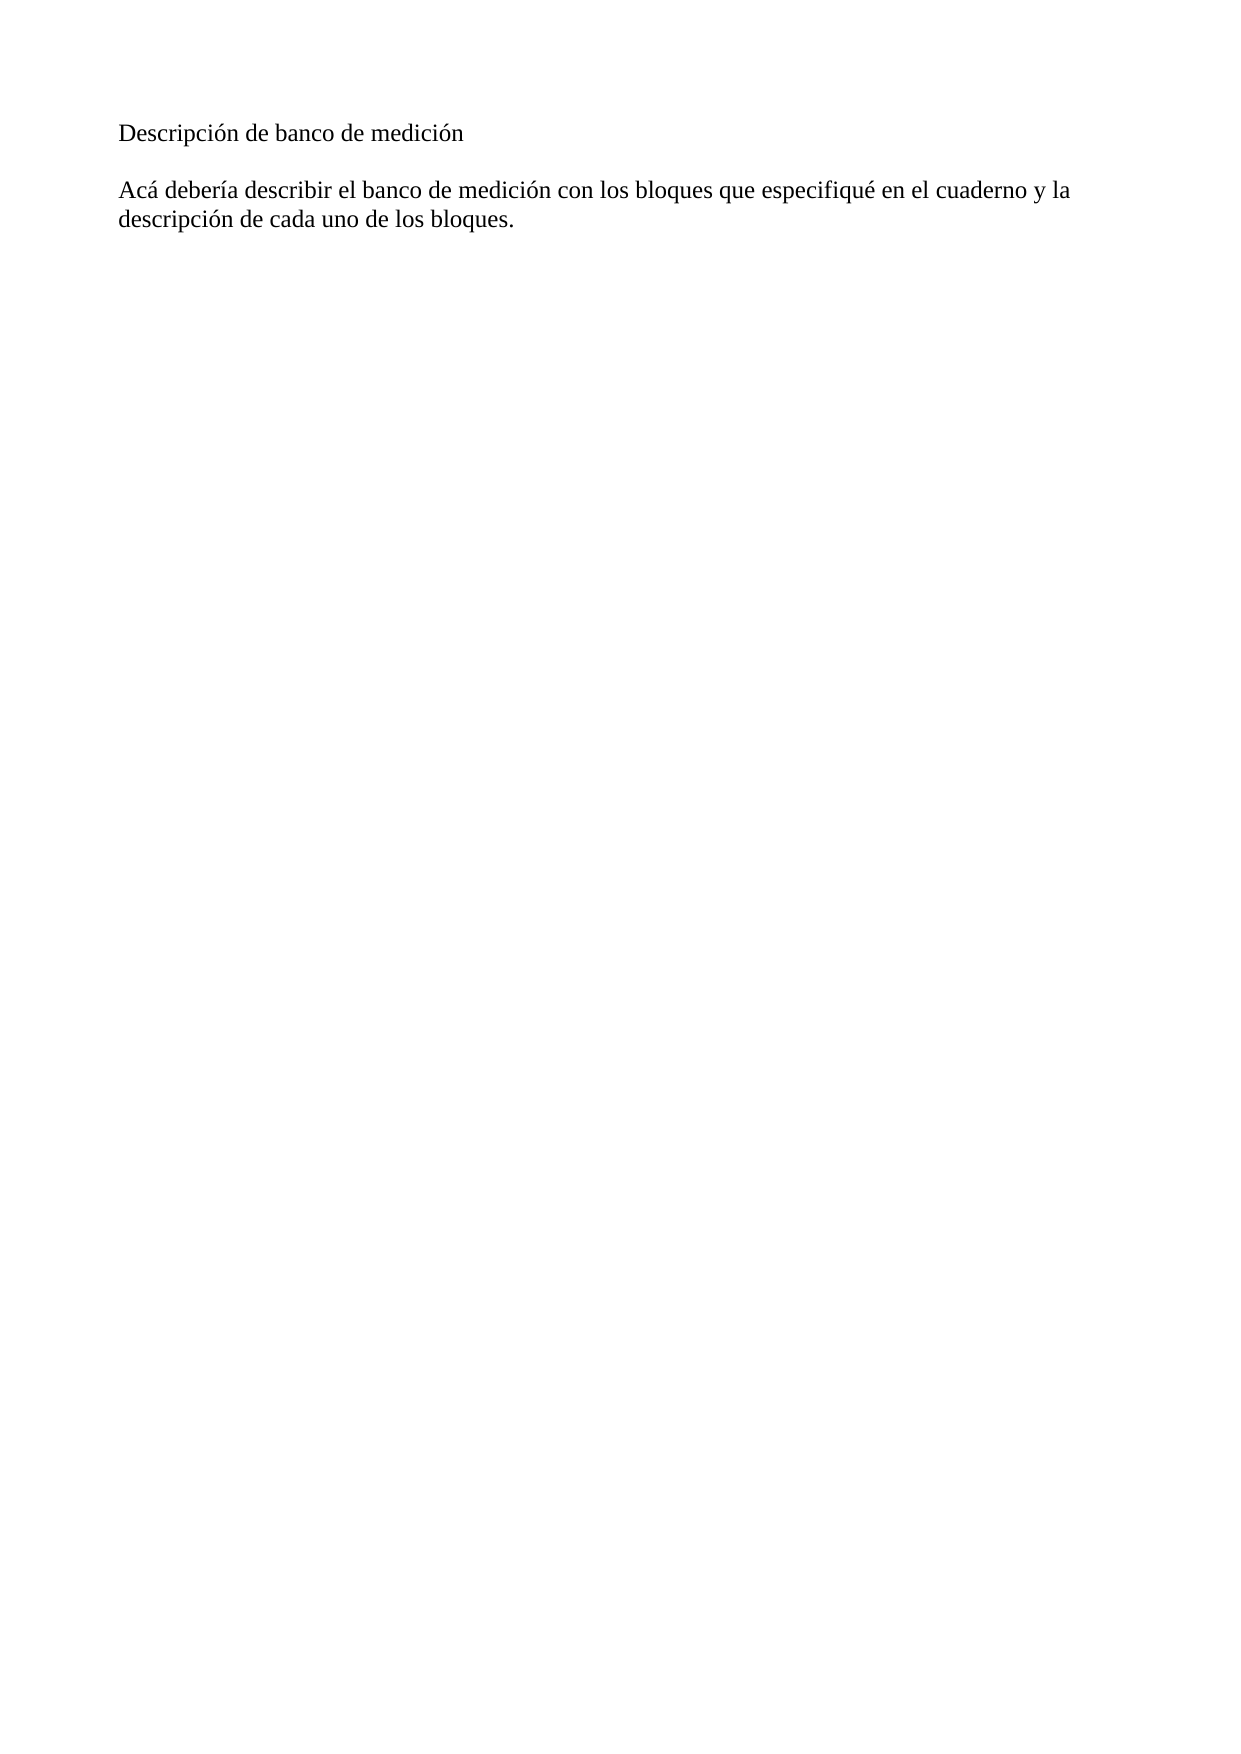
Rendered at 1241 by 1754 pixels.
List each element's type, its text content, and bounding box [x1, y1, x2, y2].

text Acá debería describir el banco de medición con los bloques que especifiqué en el cuaderno y la descripción de cada uno de los bloques. [118, 176, 1122, 233]
text Descripción de banco de medición [118, 118, 1122, 147]
